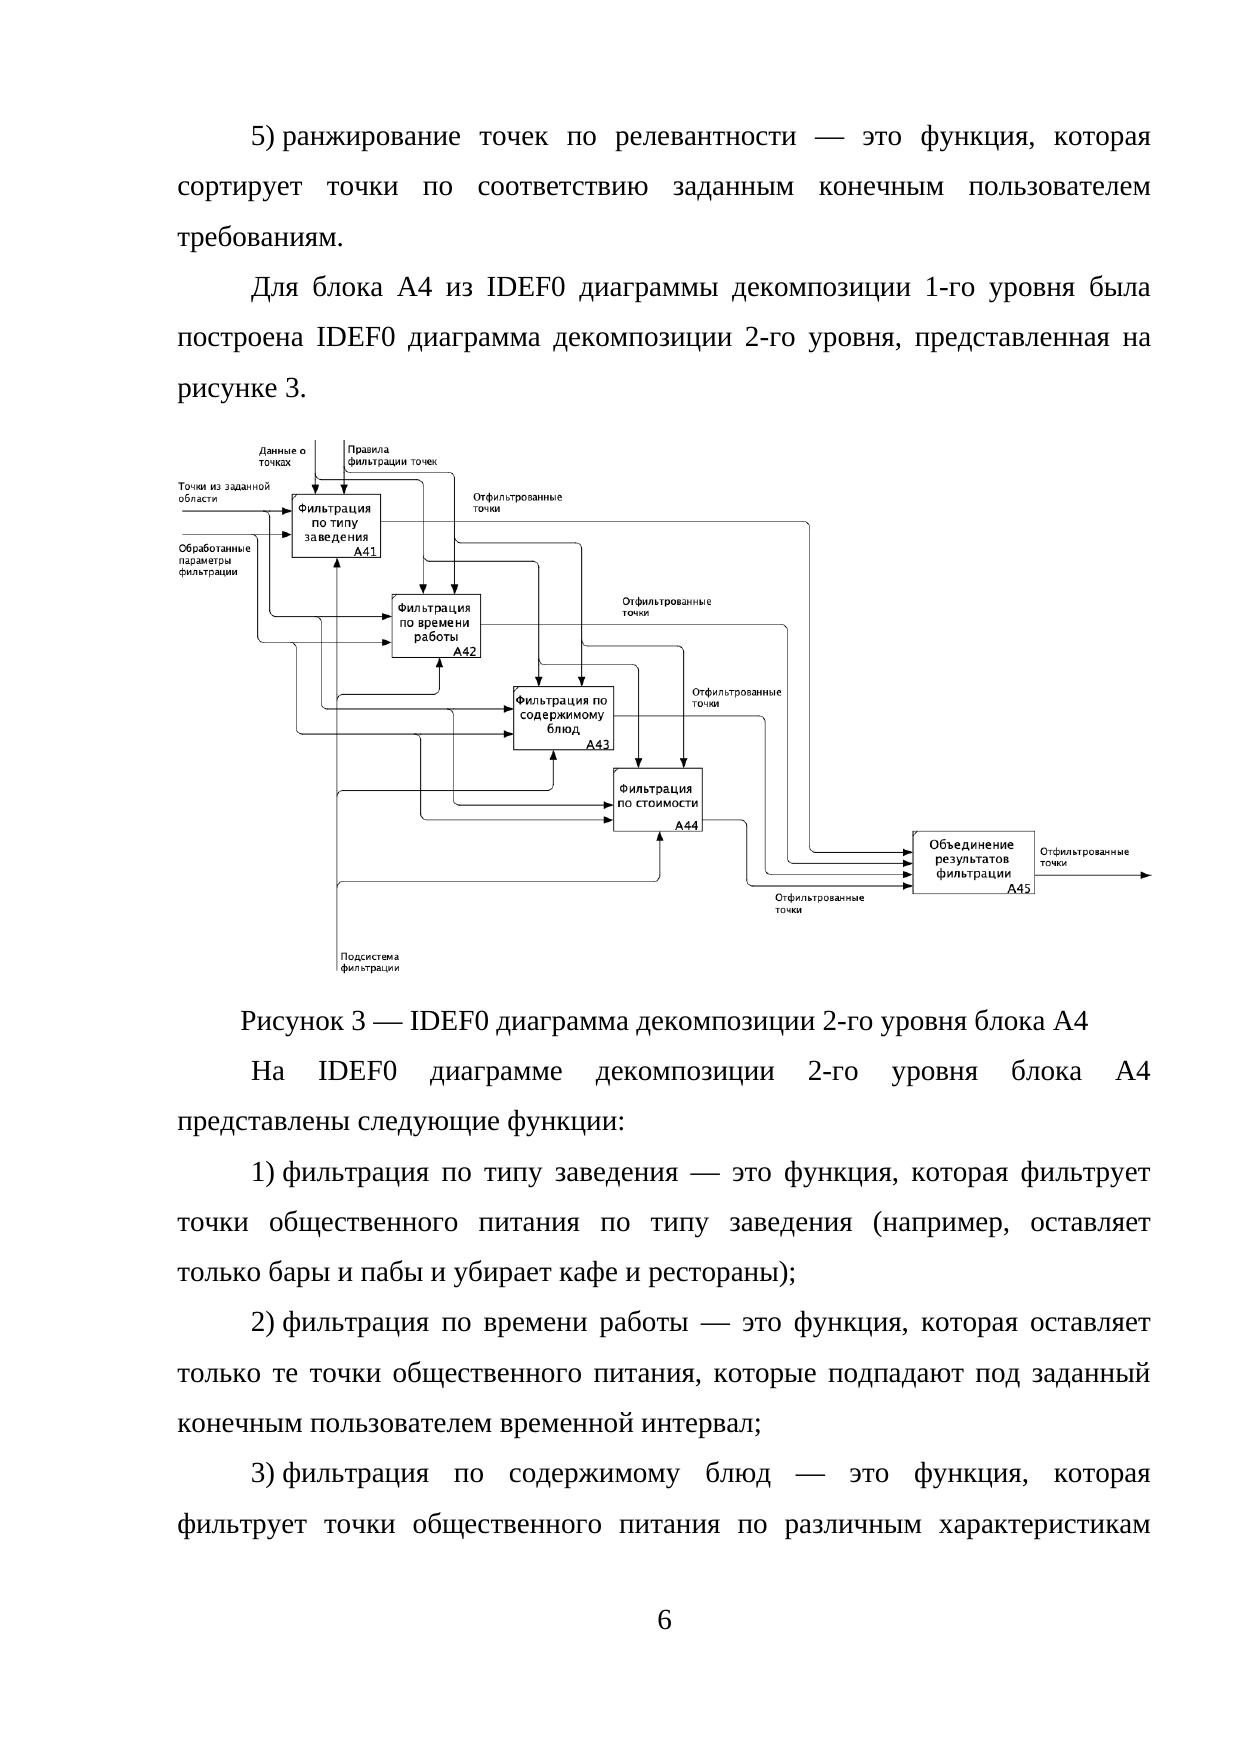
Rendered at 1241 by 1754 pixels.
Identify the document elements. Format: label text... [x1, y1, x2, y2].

list ранжирование точек по релевантности — это функция, которая сортирует точки по соответствию заданным конечным пользователем требованиям. [177, 118, 1152, 252]
text На IDEF0 диаграмме декомпозиции 2-го уровня блока A4 представлены следующие функции: [177, 1053, 1152, 1137]
picture [177, 432, 1152, 974]
list фильтрация по содержимому блюд — это функция, которая фильтрует точки общественного питания по различным характеристикам [177, 1456, 1152, 1539]
list фильтрация по времени работы — это функция, которая оставляет только те точки общественного питания, которые подпадают под заданный конечным пользователем временной интервал; [177, 1304, 1152, 1439]
text Рисунок 3 — IDEF0 диаграмма декомпозиции 2-го уровня блока A4 [177, 974, 1152, 1036]
text Для блока A4 из IDEF0 диаграммы декомпозиции 1-го уровня была построена IDEF0 диаграмма декомпозиции 2-го уровня, представленная на рисунке 3. [177, 269, 1152, 403]
list фильтрация по типу заведения — это функция, которая фильтрует точки общественного питания по типу заведения (например, оставляет только бары и пабы и убирает кафе и рестораны); [177, 1154, 1152, 1288]
